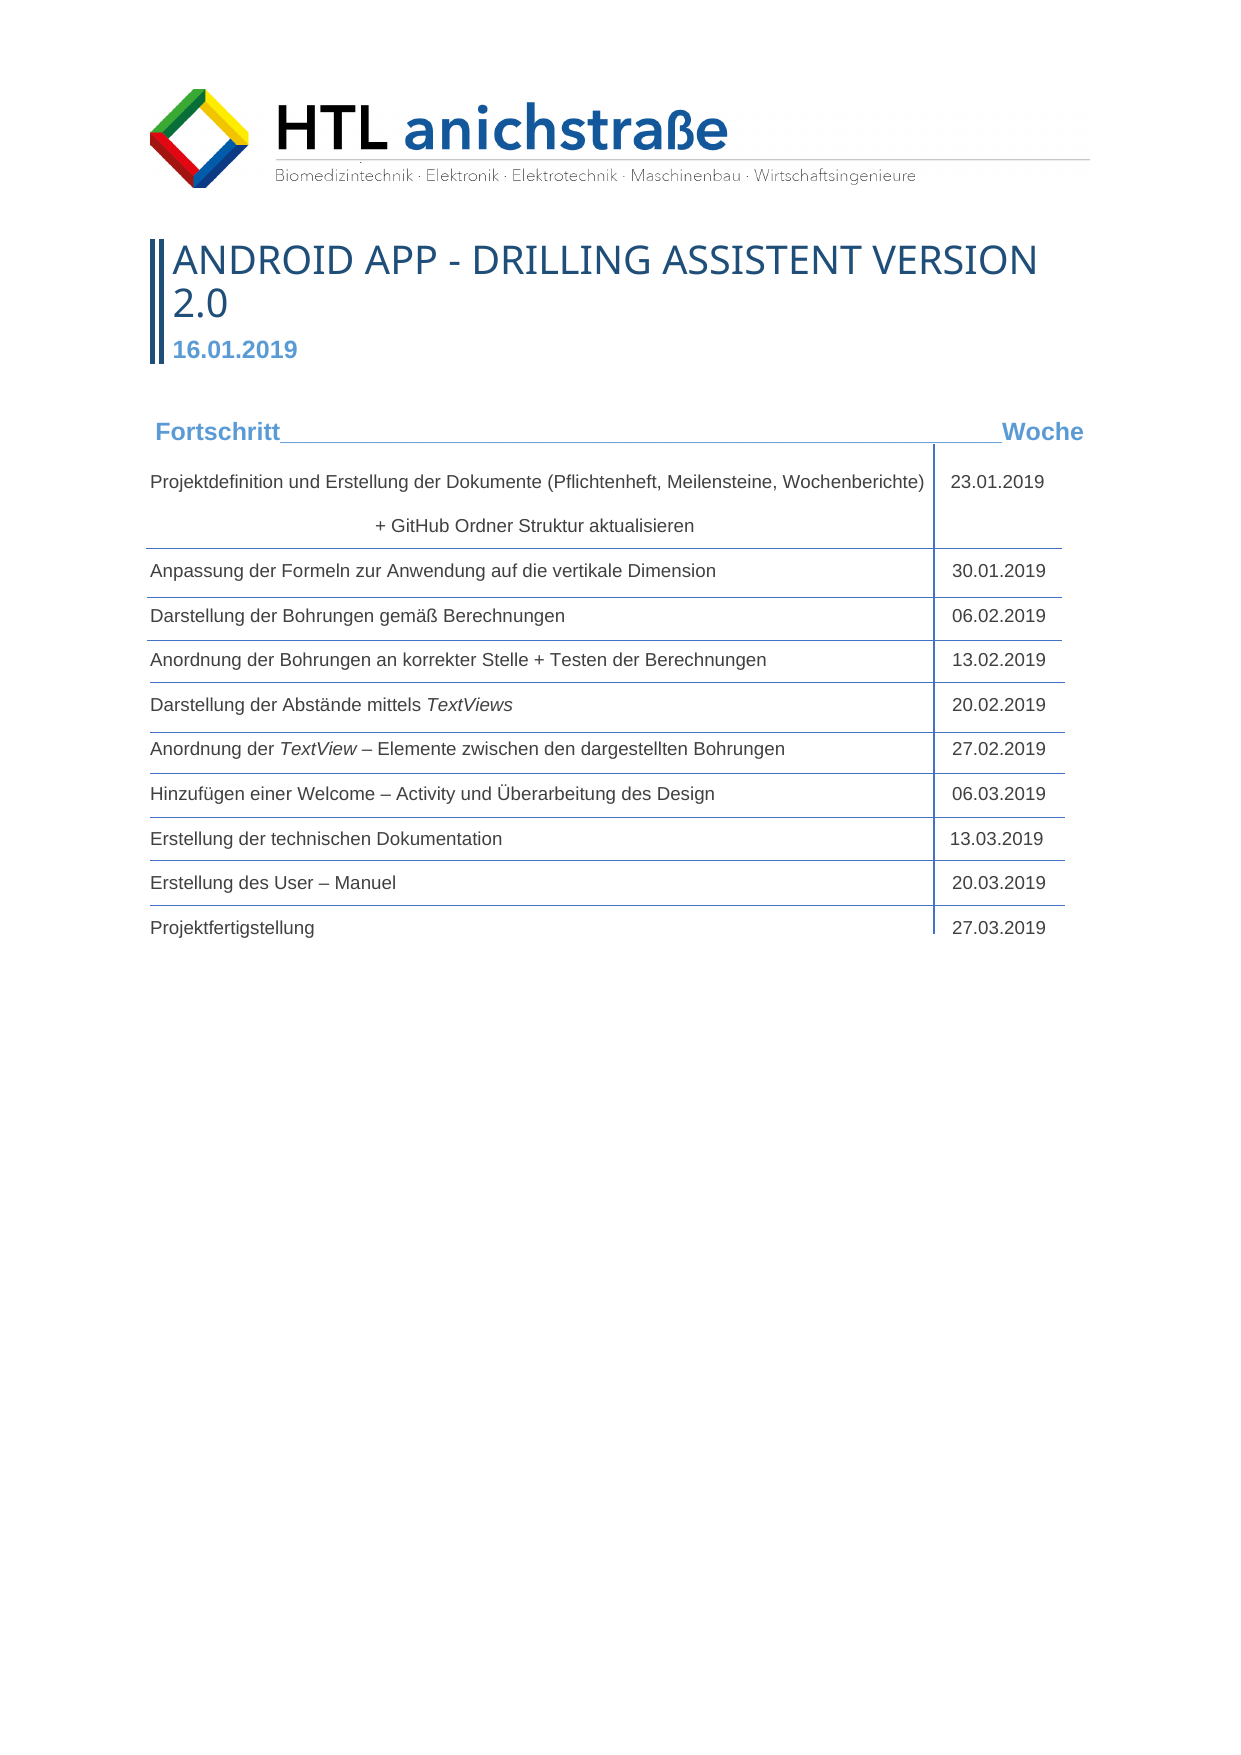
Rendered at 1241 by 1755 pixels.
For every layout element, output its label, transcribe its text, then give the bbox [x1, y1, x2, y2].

text 20.02.2019 [935, 693, 1090, 715]
text Anordnung der TextView – Elemente zwischen den dargestellten Bohrungen [150, 738, 933, 760]
text 06.02.2019 [935, 604, 1090, 626]
text Anpassung der Formeln zur Anwendung auf die vertikale Dimension [150, 560, 933, 581]
text 27.02.2019 [935, 738, 1090, 760]
text Projektfertigstellung 27.03.2019 [150, 916, 1090, 938]
text Erstellung des User – Manuel [150, 872, 933, 893]
text Erstellung der technischen Dokumentation [150, 827, 933, 849]
text Darstellung der Bohrungen gemäß Berechnungen [150, 604, 933, 626]
text Projektdefinition und Erstellung der Dokumente (Pflichtenheft, Meilensteine, Wochenberichte) [150, 471, 933, 492]
text + GitHub Ordner Struktur aktualisieren [300, 515, 933, 537]
text 23.01.2019 [935, 471, 1090, 492]
text Darstellung der Abstände mittels TextViews [150, 693, 933, 715]
text [935, 515, 1090, 537]
text 30.01.2019 [935, 560, 1090, 581]
text 13.03.2019 [935, 827, 1090, 849]
text 13.02.2019 [935, 649, 1090, 671]
text Hinzufügen einer Welcome – Activity und Überarbeitung des Design [150, 783, 933, 804]
text 06.03.2019 [935, 783, 1090, 804]
text 16.01.2019 [164, 335, 1090, 364]
text Android App - Drilling Assistent VErsion 2.0 [164, 239, 1090, 327]
text Anordnung der Bohrungen an korrekter Stelle + Testen der Berechnungen [150, 649, 933, 671]
text Fortschritt____________________________________________________Woche [150, 417, 1090, 446]
text 20.03.2019 [935, 872, 1090, 893]
